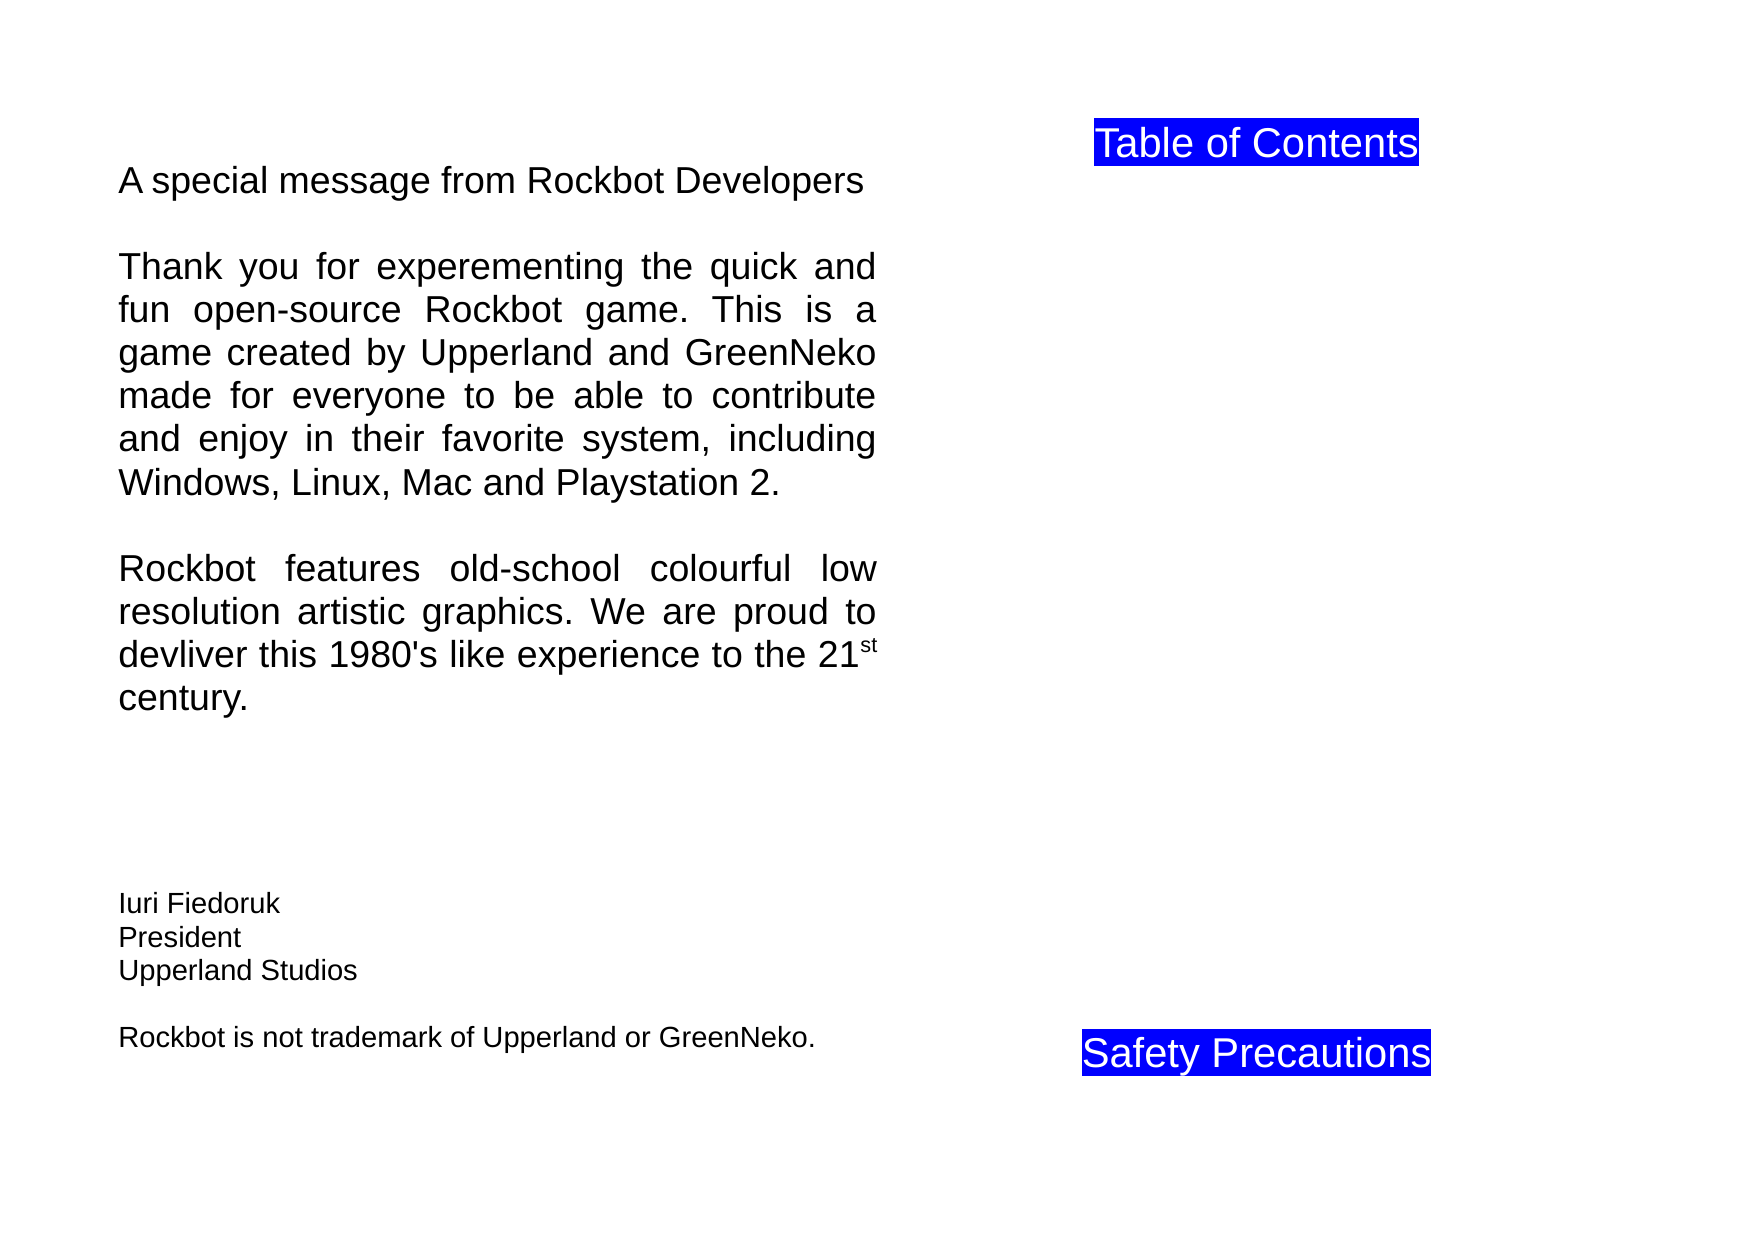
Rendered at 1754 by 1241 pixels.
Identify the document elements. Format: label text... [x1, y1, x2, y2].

text A special message from Rockbot Developers [118, 158, 877, 201]
text President [118, 920, 877, 953]
text Upperland Studios [118, 953, 877, 987]
text Rockbot features old-school colourful low resolution artistic graphics. We are proud to devliver this 1980's like experience to the 21st century. [118, 546, 877, 718]
text Rockbot is not trademark of Upperland or GreenNeko. [118, 1020, 877, 1054]
text Iuri Fiedoruk [118, 886, 877, 920]
text Table of Contents [877, 118, 1636, 166]
text Thank you for experementing the quick and fun open-source Rockbot game. This is a game created by Upperland and GreenNeko made for everyone to be able to contribute and enjoy in their favorite system, including Windows, Linux, Mac and Playstation 2. [118, 244, 877, 503]
text Safety Precautions [877, 1028, 1636, 1076]
